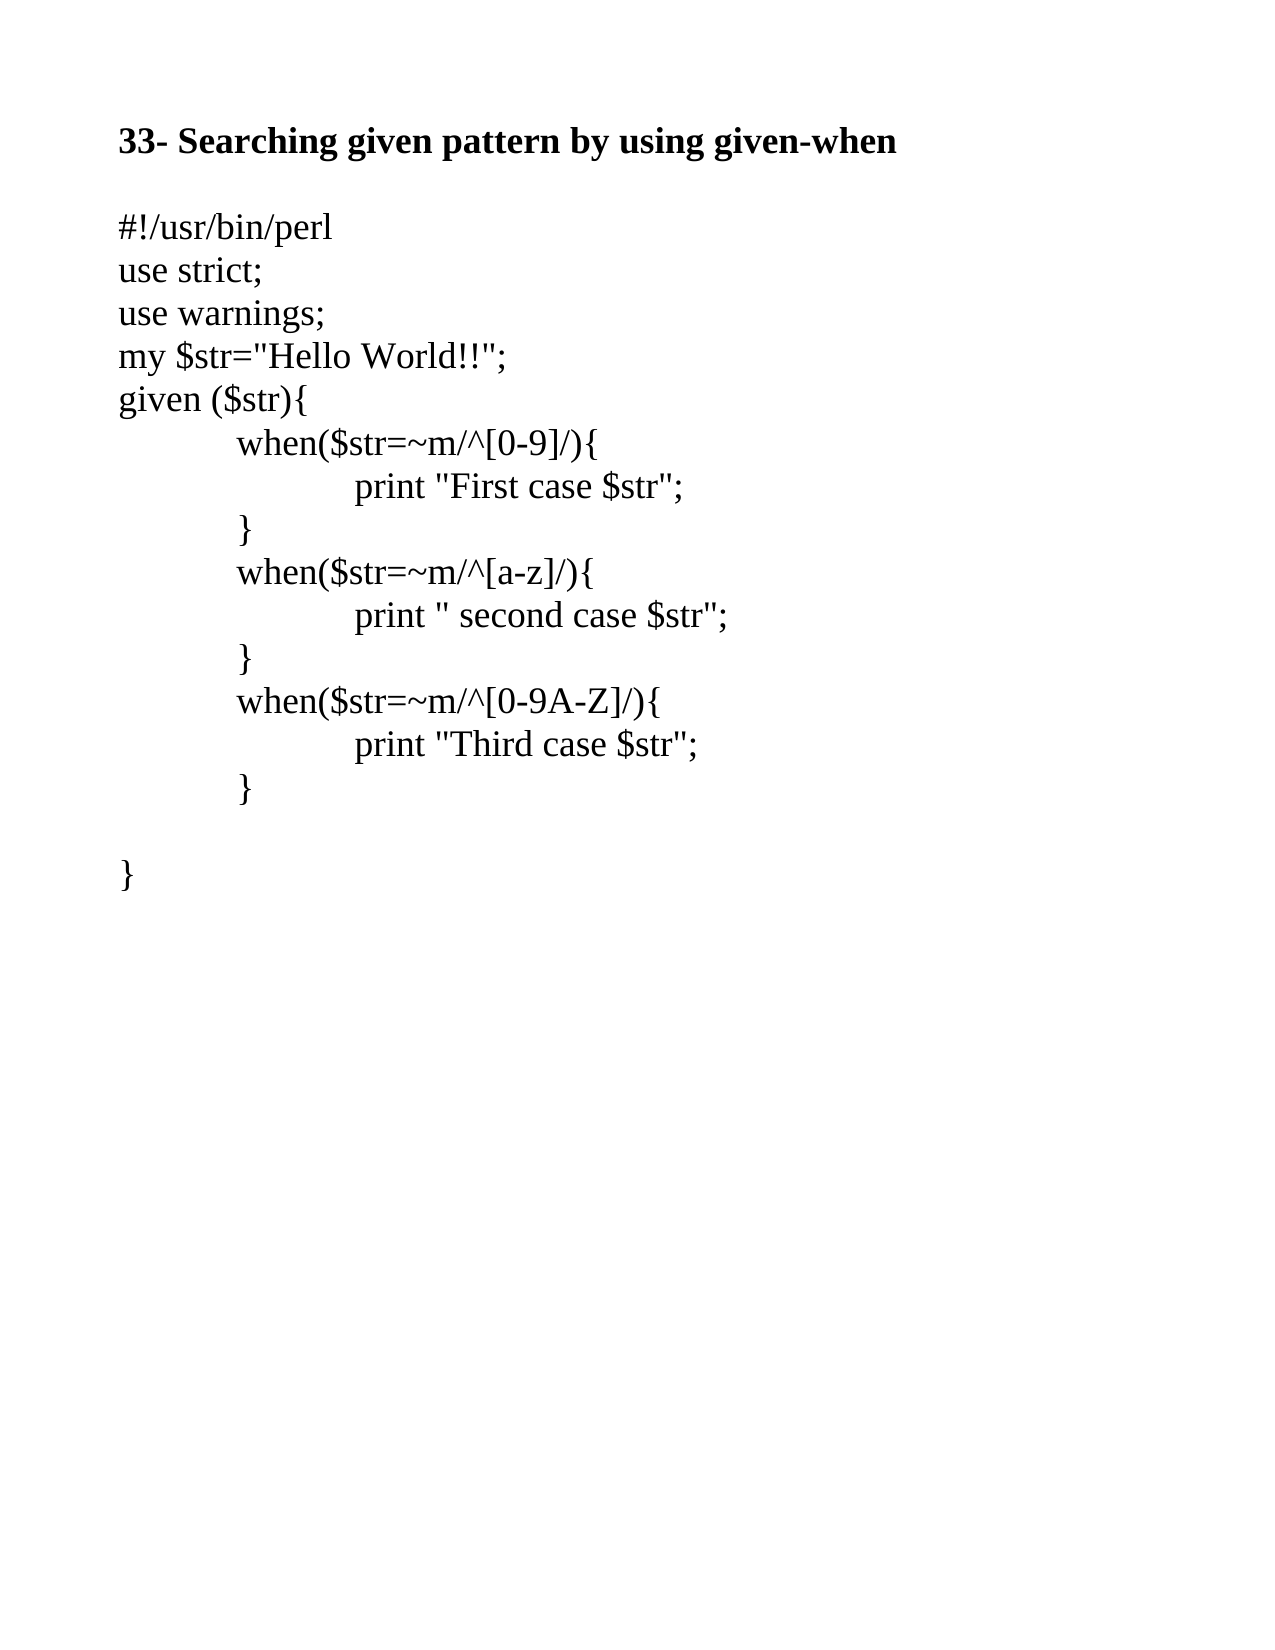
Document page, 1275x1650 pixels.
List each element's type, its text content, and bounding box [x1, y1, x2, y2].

text when($str=~m/^[0-9A-Z]/){ [118, 679, 1275, 722]
text use strict; [118, 247, 1275, 291]
text } [118, 636, 1275, 679]
text use warnings; [118, 291, 1275, 334]
text } [118, 506, 1275, 549]
text when($str=~m/^[0-9]/){ [118, 420, 1275, 463]
text when($str=~m/^[a-z]/){ [118, 549, 1275, 592]
text print "Third case $str"; [118, 722, 1275, 765]
text } [118, 851, 1275, 894]
text given ($str){ [118, 377, 1275, 420]
text print " second case $str"; [118, 592, 1275, 636]
text #!/usr/bin/perl [118, 204, 1275, 247]
text } [118, 765, 1275, 808]
text my $str="Hello World!!"; [118, 334, 1275, 377]
text print "First case $str"; [118, 463, 1275, 506]
text 33- Searching given pattern by using given-when [118, 118, 1275, 161]
